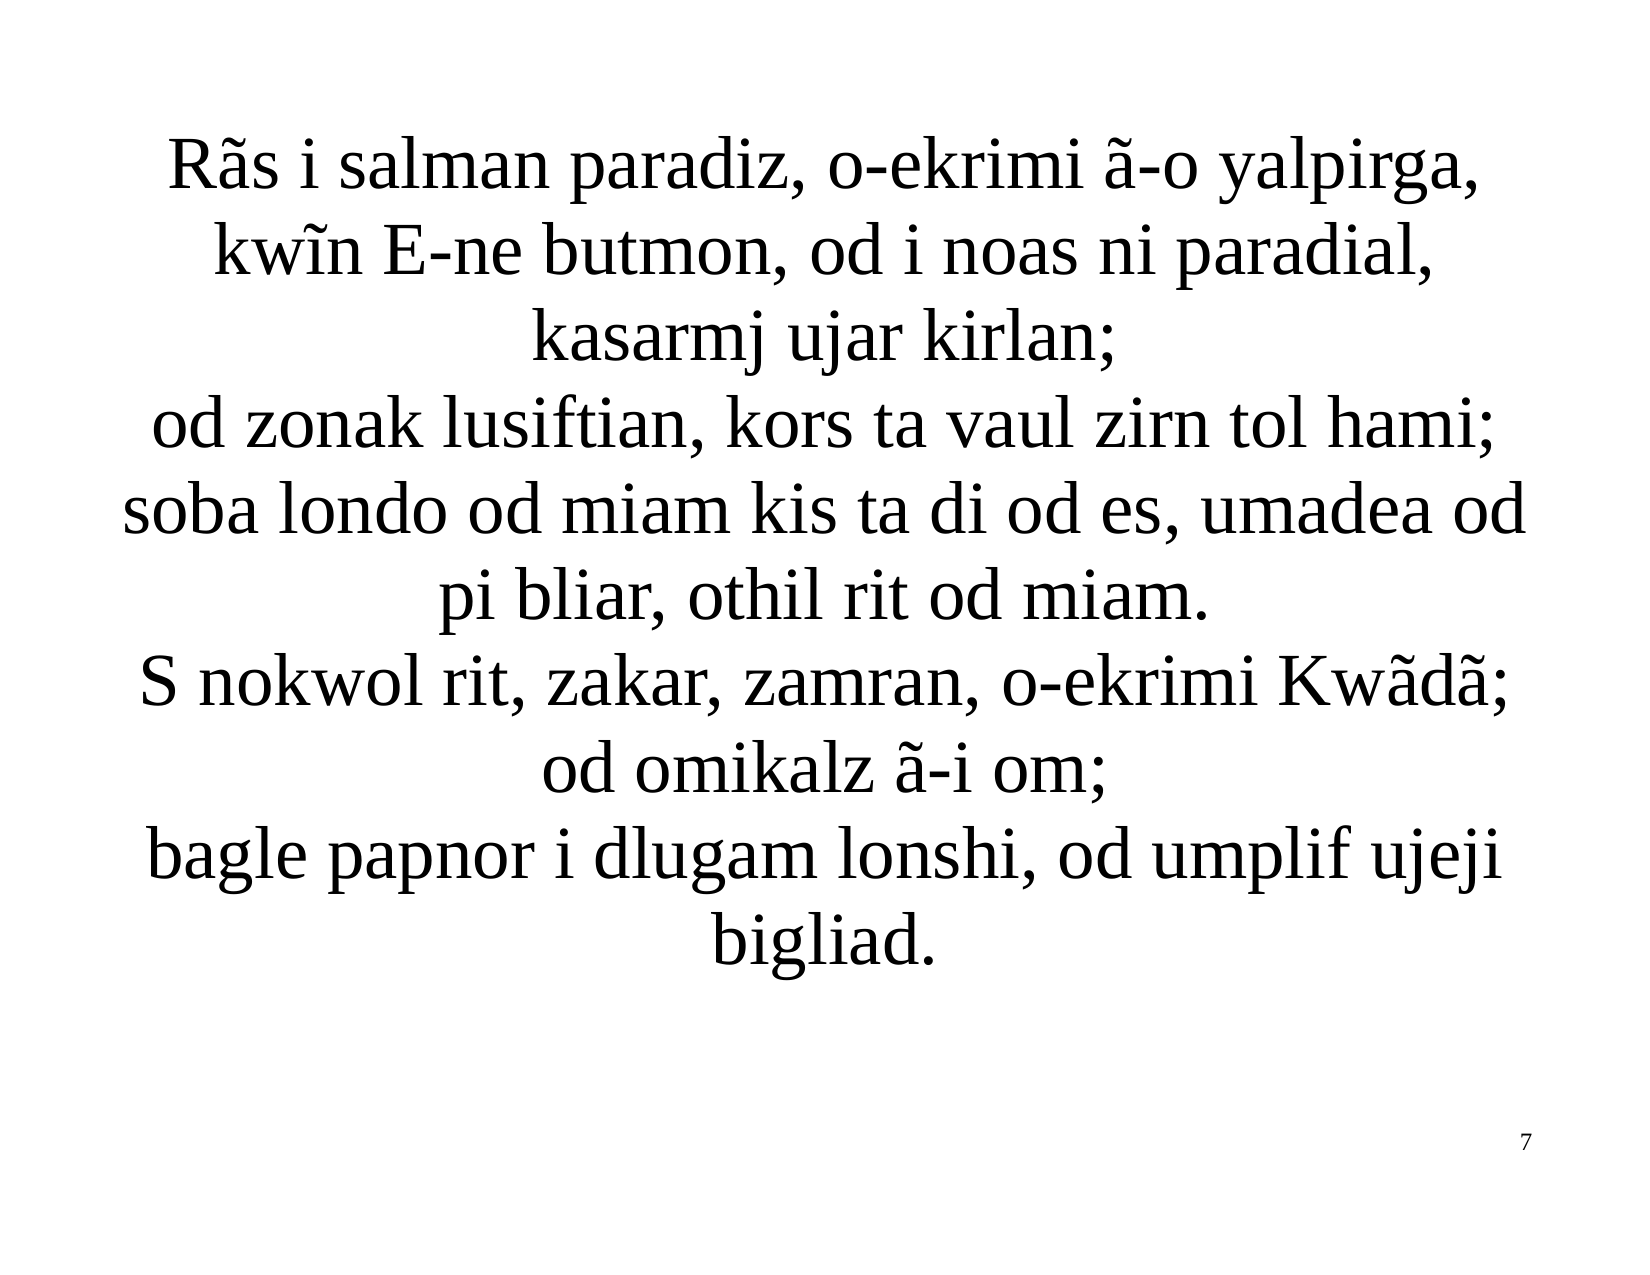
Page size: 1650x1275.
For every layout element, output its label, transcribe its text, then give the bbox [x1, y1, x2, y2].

text soba londo od miam kis ta di od es, umadea od pi bliar, othil rit od miam. [118, 463, 1532, 636]
text od zonak lusiftian, kors ta vaul zirn tol hami; [118, 377, 1532, 463]
text S nokwol rit, zakar, zamran, o-ekrimi Kwãdã; [118, 636, 1532, 722]
text od omikalz ã-i om; [118, 722, 1532, 808]
text bagle papnor i dlugam lonshi, od umplif ujeji bigliad. [118, 808, 1532, 981]
text Rãs i salman paradiz, o-ekrimi ã-o yalpirga, kwĩn E-ne butmon, od i noas ni paradial, kasarmj ujar kirlan; [118, 118, 1532, 377]
